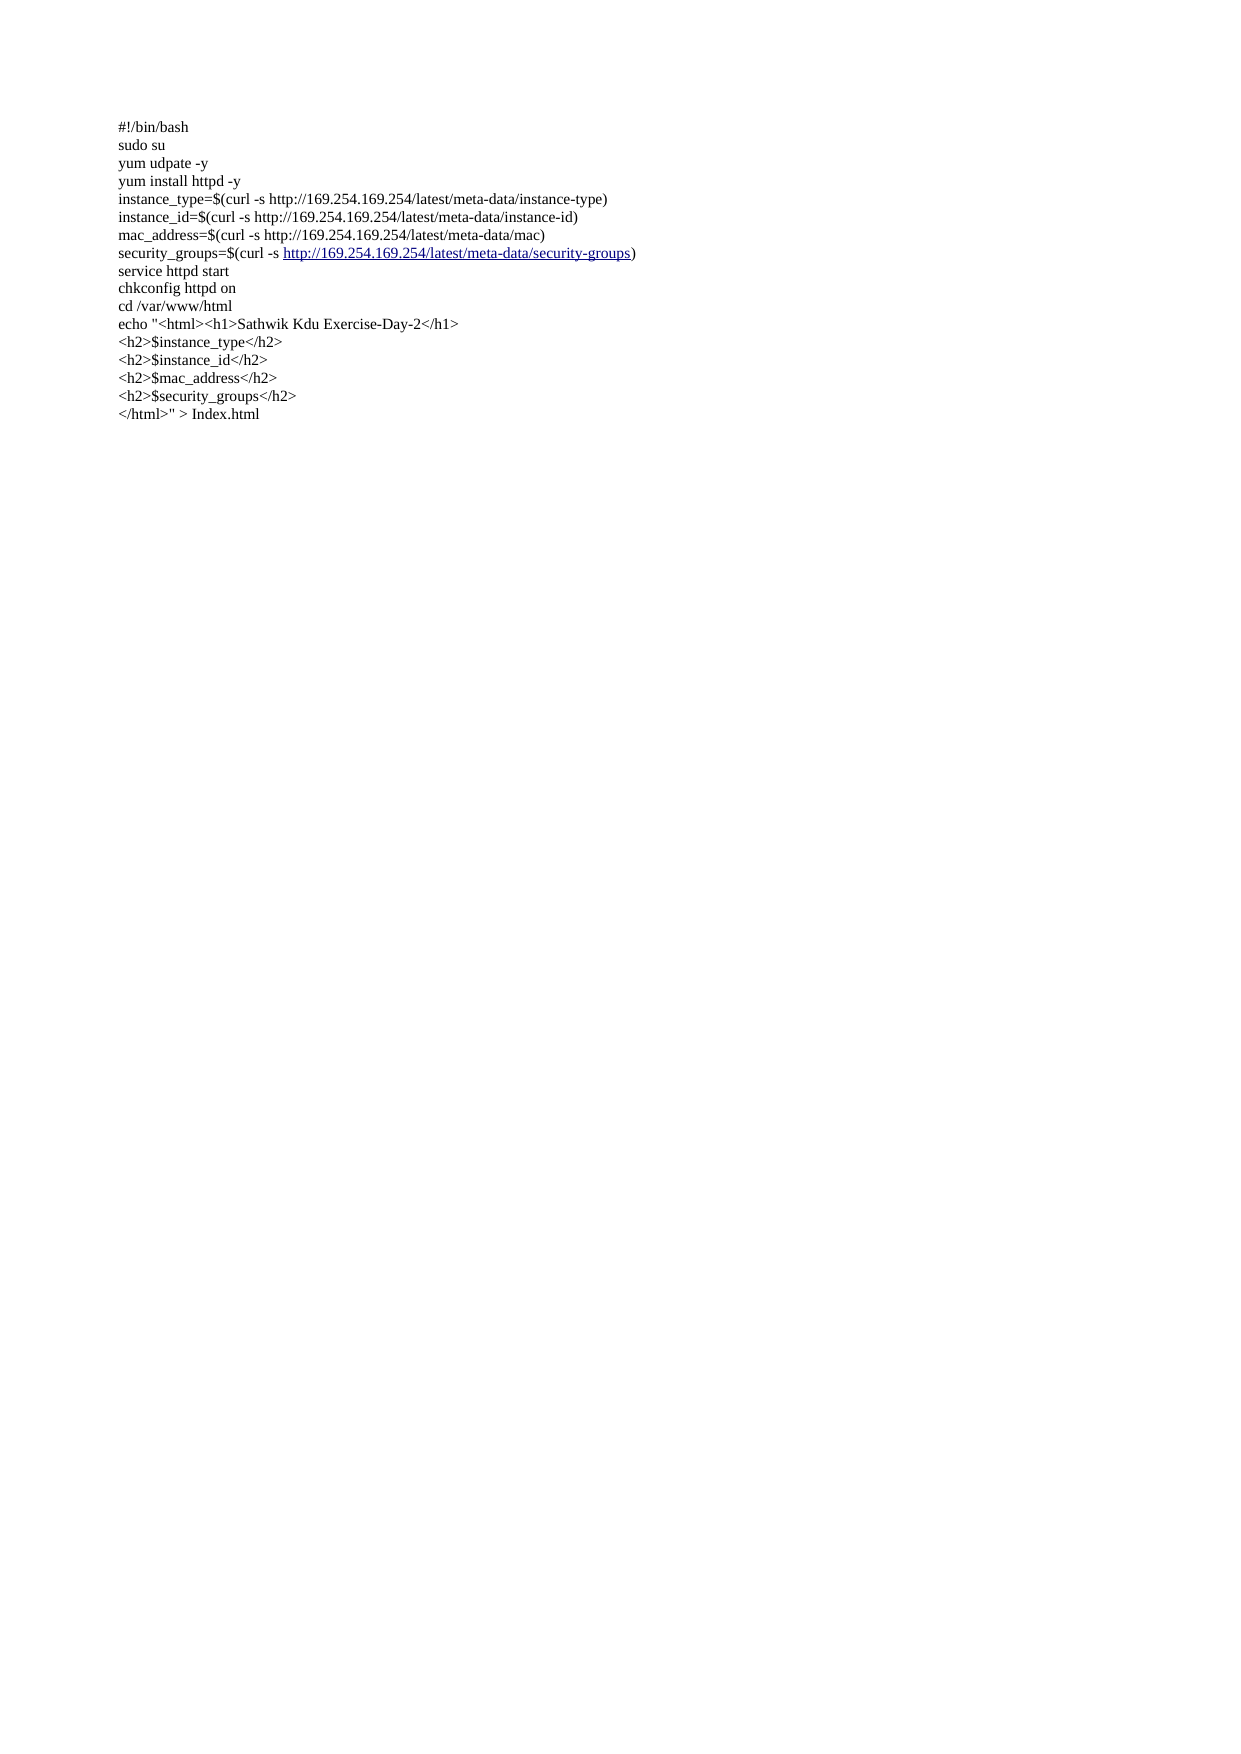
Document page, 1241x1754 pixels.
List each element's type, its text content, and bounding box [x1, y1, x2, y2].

text <h2>$mac_address</h2> [118, 369, 1122, 387]
text #!/bin/bash [118, 118, 1122, 136]
text <h2>$instance_type</h2> [118, 333, 1122, 351]
text echo "<html><h1>Sathwik Kdu Exercise-Day-2</h1> [118, 315, 1122, 333]
text yum install httpd -y [118, 172, 1122, 190]
text service httpd start [118, 261, 1122, 279]
text instance_type=$(curl -s http://169.254.169.254/latest/meta-data/instance-type) [118, 190, 1122, 208]
text chkconfig httpd on [118, 279, 1122, 297]
text instance_id=$(curl -s http://169.254.169.254/latest/meta-data/instance-id) [118, 208, 1122, 226]
text <h2>$security_groups</h2> [118, 387, 1122, 405]
text </html>" > Index.html [118, 405, 1122, 423]
text yum udpate -y [118, 154, 1122, 172]
text sudo su [118, 136, 1122, 154]
text mac_address=$(curl -s http://169.254.169.254/latest/meta-data/mac) [118, 226, 1122, 243]
text security_groups=$(curl -s http://169.254.169.254/latest/meta-data/security-groups) [118, 243, 1122, 261]
text cd /var/www/html [118, 297, 1122, 315]
text <h2>$instance_id</h2> [118, 351, 1122, 369]
